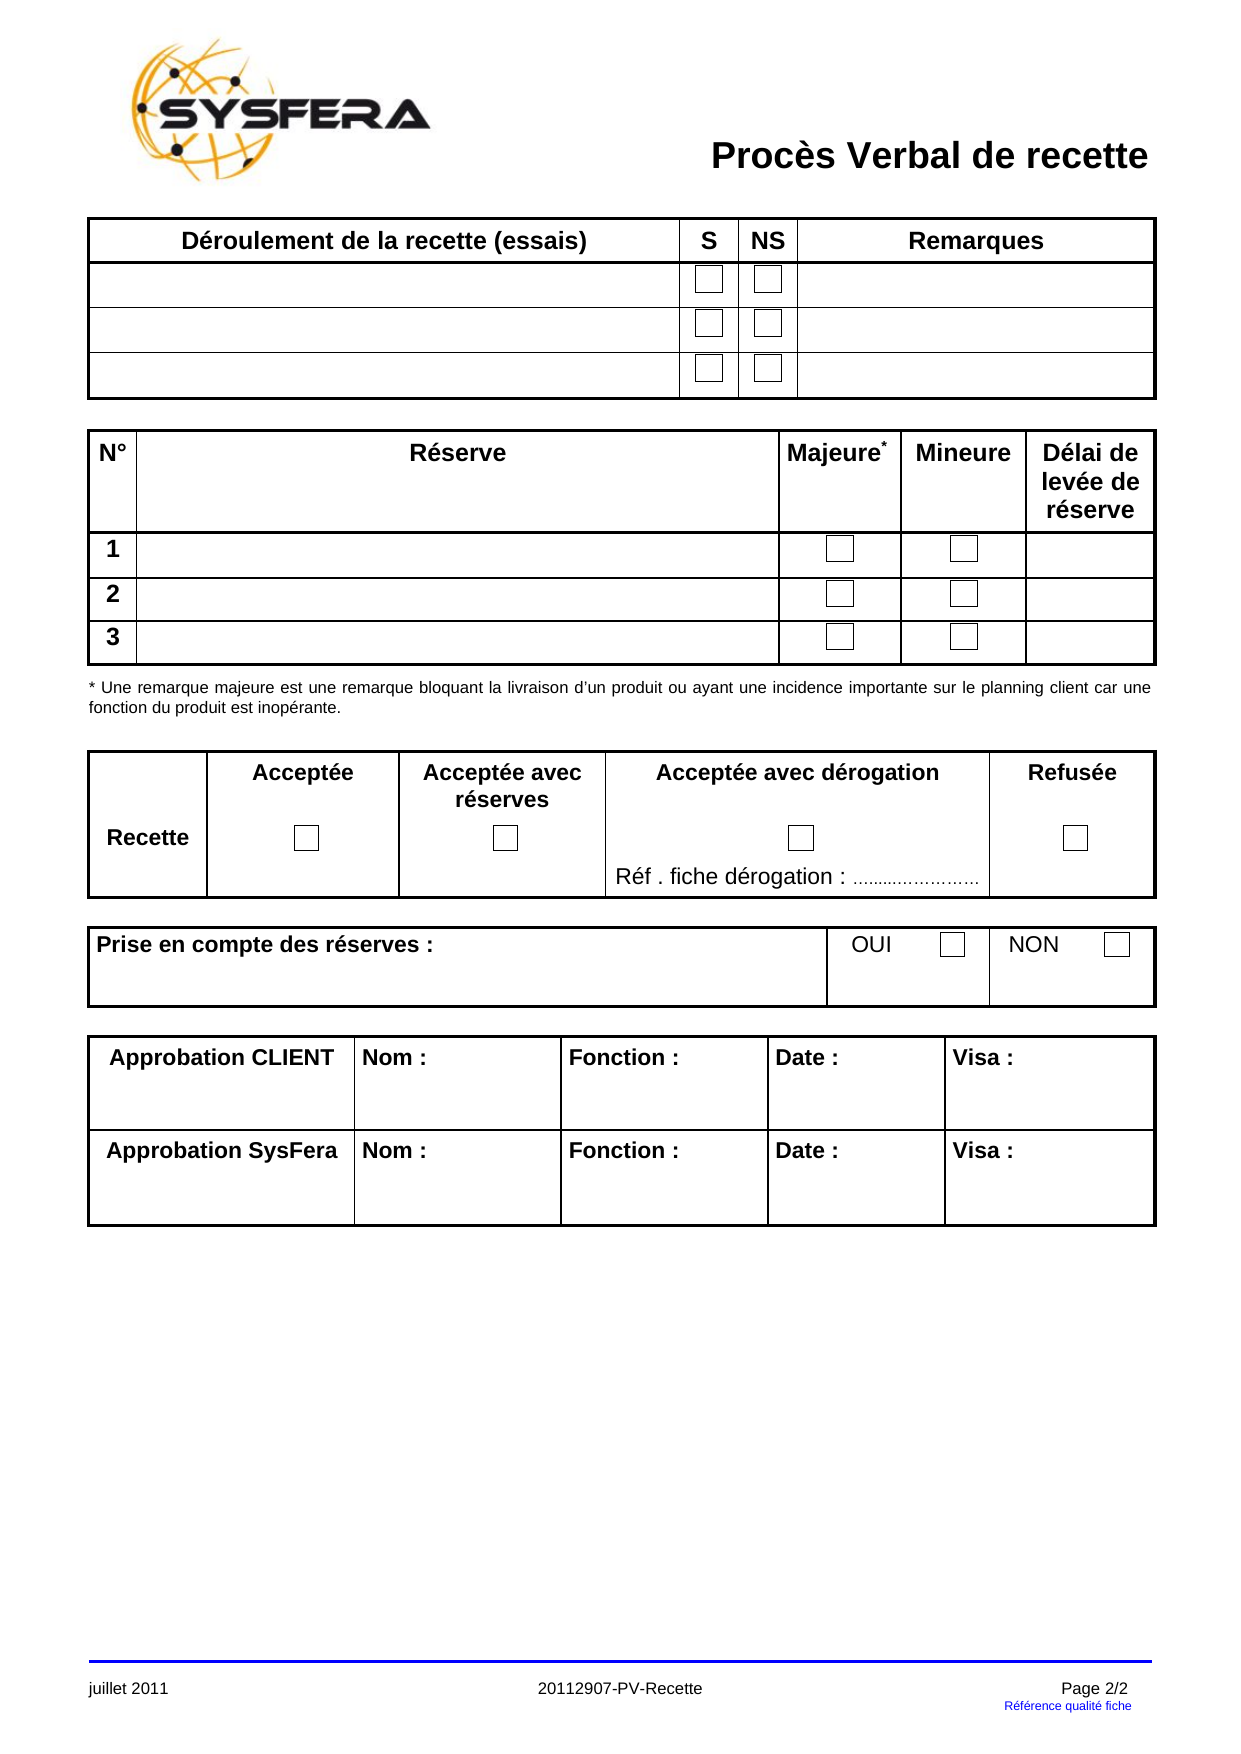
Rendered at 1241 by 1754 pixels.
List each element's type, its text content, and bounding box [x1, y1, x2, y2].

table_header Nom : [355, 1038, 560, 1129]
table_cell [798, 308, 1153, 352]
table_cell [90, 308, 679, 352]
table_header Déroulement de la recette (essais) [90, 220, 679, 261]
table_cell [400, 818, 605, 896]
table_header [90, 753, 206, 818]
table_cell Date : [769, 1131, 944, 1224]
table_header Remarques [798, 220, 1153, 261]
table_cell [680, 264, 738, 306]
table_header [1078, 929, 1153, 1005]
table_header Refusée [990, 753, 1153, 818]
table_cell [90, 264, 679, 306]
table_cell 3 [90, 622, 136, 663]
table_header Visa : [946, 1038, 1153, 1129]
table_header Fonction : [562, 1038, 767, 1129]
table_cell 2 [90, 579, 136, 620]
table_cell [1027, 579, 1153, 620]
table_header NON [990, 929, 1078, 1005]
table_header Réserve [137, 432, 778, 531]
table_cell [739, 308, 797, 352]
table_cell Nom : [355, 1131, 560, 1224]
text * Une remarque majeure est une remarque bloquant la livraison d’un produit ou ayant une incidence importante sur le planning client car une fonction du produit est inopérante. [89, 678, 1152, 717]
picture [120, 28, 439, 189]
table_cell [780, 534, 900, 577]
table_cell [902, 622, 1025, 663]
table_header N° [90, 432, 136, 531]
table_cell [990, 818, 1153, 896]
table_cell [137, 622, 778, 663]
table_header Acceptée avec réserves [400, 753, 605, 818]
table_cell [780, 622, 900, 663]
table_header Prise en compte des réserves : [90, 929, 826, 1005]
table_cell [902, 534, 1025, 577]
table_cell [137, 534, 778, 577]
table_cell [780, 579, 900, 620]
table_header S [680, 220, 738, 261]
table_header Date : [769, 1038, 944, 1129]
table_header NS [739, 220, 797, 261]
table_cell [137, 579, 778, 620]
table_cell [680, 353, 738, 397]
table_cell Fonction : [562, 1131, 767, 1224]
table_header Majeure* [780, 432, 900, 531]
table_header Acceptée avec dérogation [606, 753, 989, 818]
table_cell [1027, 622, 1153, 663]
table_cell [739, 264, 797, 306]
table_header [916, 929, 989, 1005]
table_cell [208, 818, 398, 896]
table_header Délai de levée de réserve [1027, 432, 1153, 531]
table_header OUI [828, 929, 916, 1005]
table_header Approbation CLIENT [90, 1038, 354, 1129]
table_cell 1 [90, 534, 136, 577]
table_cell [902, 579, 1025, 620]
table_cell [90, 353, 679, 397]
table_cell Visa : [946, 1131, 1153, 1224]
table_cell [798, 264, 1153, 306]
table_cell [798, 353, 1153, 397]
table_header Mineure [902, 432, 1025, 531]
table_cell [739, 353, 797, 397]
table_cell [1027, 534, 1153, 577]
table_cell Approbation SysFera [90, 1131, 354, 1224]
table_cell [680, 308, 738, 352]
table_cell Recette [90, 818, 206, 896]
table_cell Réf . fiche dérogation : …......…………… [606, 818, 989, 896]
table_header Acceptée [208, 753, 398, 818]
